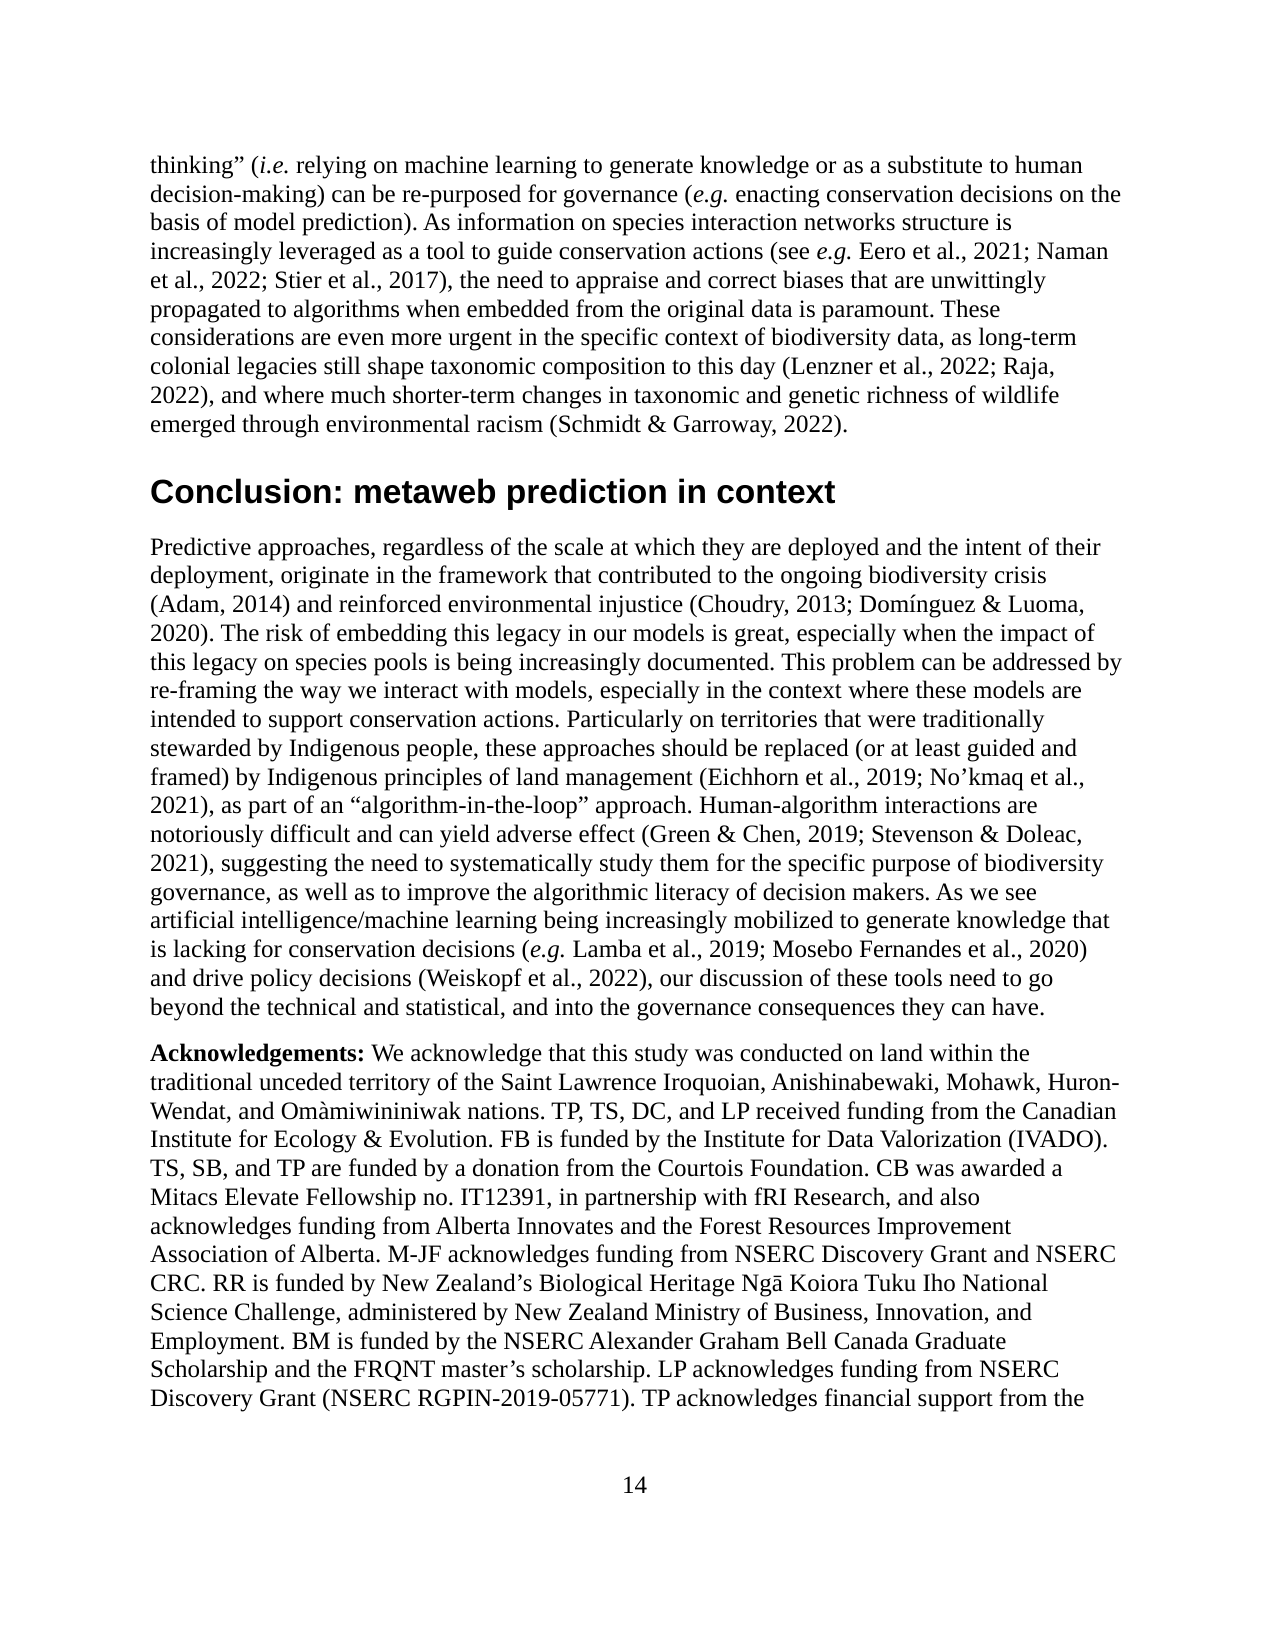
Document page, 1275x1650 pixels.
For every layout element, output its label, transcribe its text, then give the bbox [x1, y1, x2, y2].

text thinking” (i.e. relying on machine learning to generate knowledge or as a substitute to human decision-making) can be re-purposed for governance (e.g. enacting conservation decisions on the basis of model prediction). As information on species interaction networks structure is increasingly leveraged as a tool to guide conservation actions (see e.g. Eero et al., 2021; Naman et al., 2022; Stier et al., 2017), the need to appraise and correct biases that are unwittingly propagated to algorithms when embedded from the original data is paramount. These considerations are even more urgent in the specific context of biodiversity data, as long-term colonial legacies still shape taxonomic composition to this day (Lenzner et al., 2022; Raja, 2022), and where much shorter-term changes in taxonomic and genetic richness of wildlife emerged through environmental racism (Schmidt & Garroway, 2022). [150, 150, 1125, 437]
text Predictive approaches, regardless of the scale at which they are deployed and the intent of their deployment, originate in the framework that contributed to the ongoing biodiversity crisis (Adam, 2014) and reinforced environmental injustice (Choudry, 2013; Domínguez & Luoma, 2020). The risk of embedding this legacy in our models is great, especially when the impact of this legacy on species pools is being increasingly documented. This problem can be addressed by re-framing the way we interact with models, especially in the context where these models are intended to support conservation actions. Particularly on territories that were traditionally stewarded by Indigenous people, these approaches should be replaced (or at least guided and framed) by Indigenous principles of land management (Eichhorn et al., 2019; No’kmaq et al., 2021), as part of an “algorithm-in-the-loop” approach. Human-algorithm interactions are notoriously difficult and can yield adverse effect (Green & Chen, 2019; Stevenson & Doleac, 2021), suggesting the need to systematically study them for the specific purpose of biodiversity governance, as well as to improve the algorithmic literacy of decision makers. As we see artificial intelligence/machine learning being increasingly mobilized to generate knowledge that is lacking for conservation decisions (e.g. Lamba et al., 2019; Mosebo Fernandes et al., 2020) and drive policy decisions (Weiskopf et al., 2022), our discussion of these tools need to go beyond the technical and statistical, and into the governance consequences they can have. [150, 532, 1125, 1020]
subtitle Conclusion: metaweb prediction in context [150, 471, 1125, 510]
text Acknowledgements: We acknowledge that this study was conducted on land within the traditional unceded territory of the Saint Lawrence Iroquoian, Anishinabewaki, Mohawk, Huron-Wendat, and Omàmiwininiwak nations. TP, TS, DC, and LP received funding from the Canadian Institute for Ecology & Evolution. FB is funded by the Institute for Data Valorization (IVADO). TS, SB, and TP are funded by a donation from the Courtois Foundation. CB was awarded a Mitacs Elevate Fellowship no. IT12391, in partnership with fRI Research, and also acknowledges funding from Alberta Innovates and the Forest Resources Improvement Association of Alberta. M-JF acknowledges funding from NSERC Discovery Grant and NSERC CRC. RR is funded by New Zealand’s Biological Heritage Ngā Koiora Tuku Iho National Science Challenge, administered by New Zealand Ministry of Business, Innovation, and Employment. BM is funded by the NSERC Alexander Graham Bell Canada Graduate Scholarship and the FRQNT master’s scholarship. LP acknowledges funding from NSERC Discovery Grant (NSERC RGPIN-2019-05771). TP acknowledges financial support from the [150, 1038, 1125, 1412]
